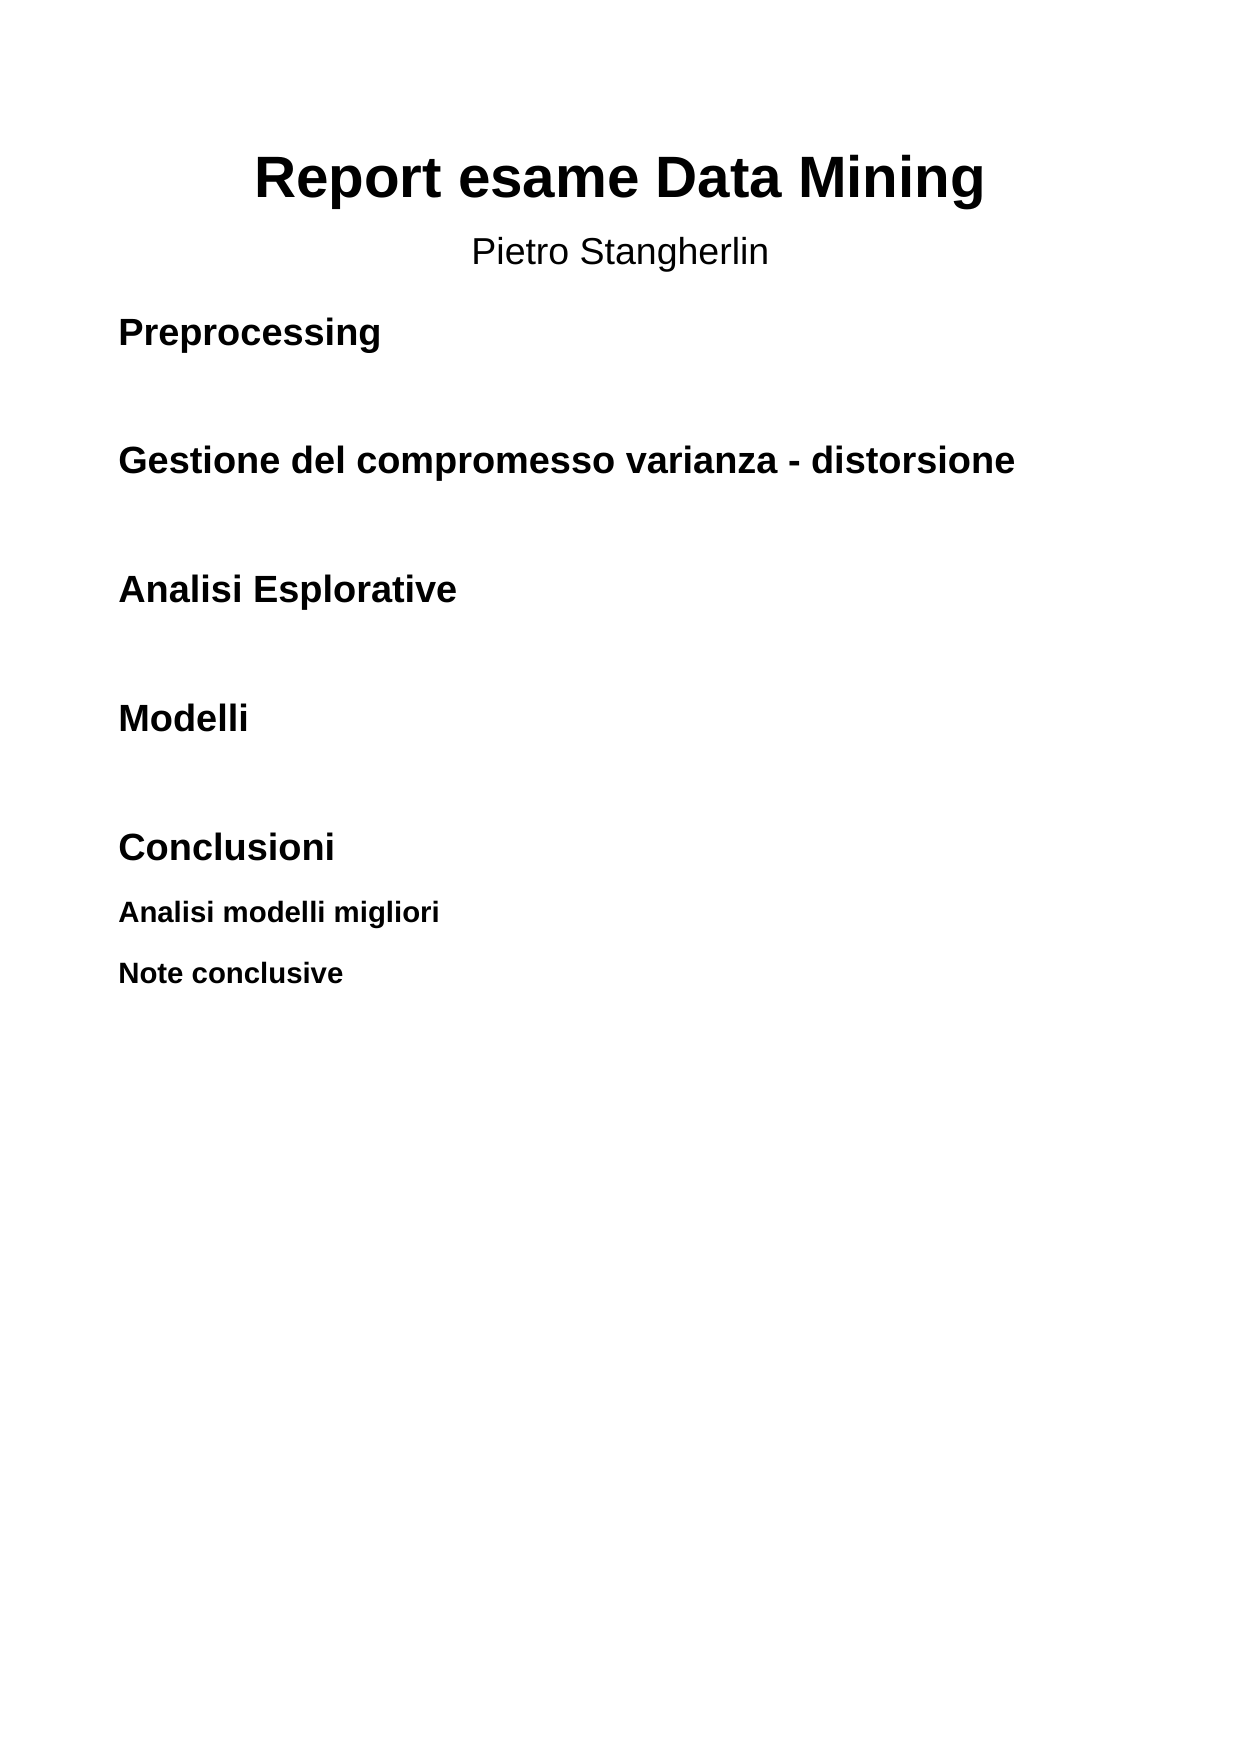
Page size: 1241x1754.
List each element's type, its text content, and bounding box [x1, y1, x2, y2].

subtitle Conclusioni [118, 824, 1122, 868]
subtitle Analisi Esplorative [118, 567, 1122, 611]
subtitle Modelli [118, 696, 1122, 739]
subtitle Gestione del compromesso varianza - distorsione [118, 438, 1122, 482]
title Report esame Data Mining [118, 143, 1122, 210]
subtitle Analisi modelli migliori [118, 895, 1122, 929]
subtitle Pietro Stangherlin [118, 229, 1122, 272]
subtitle Note conclusive [118, 956, 1122, 990]
subtitle Preprocessing [118, 309, 1122, 353]
